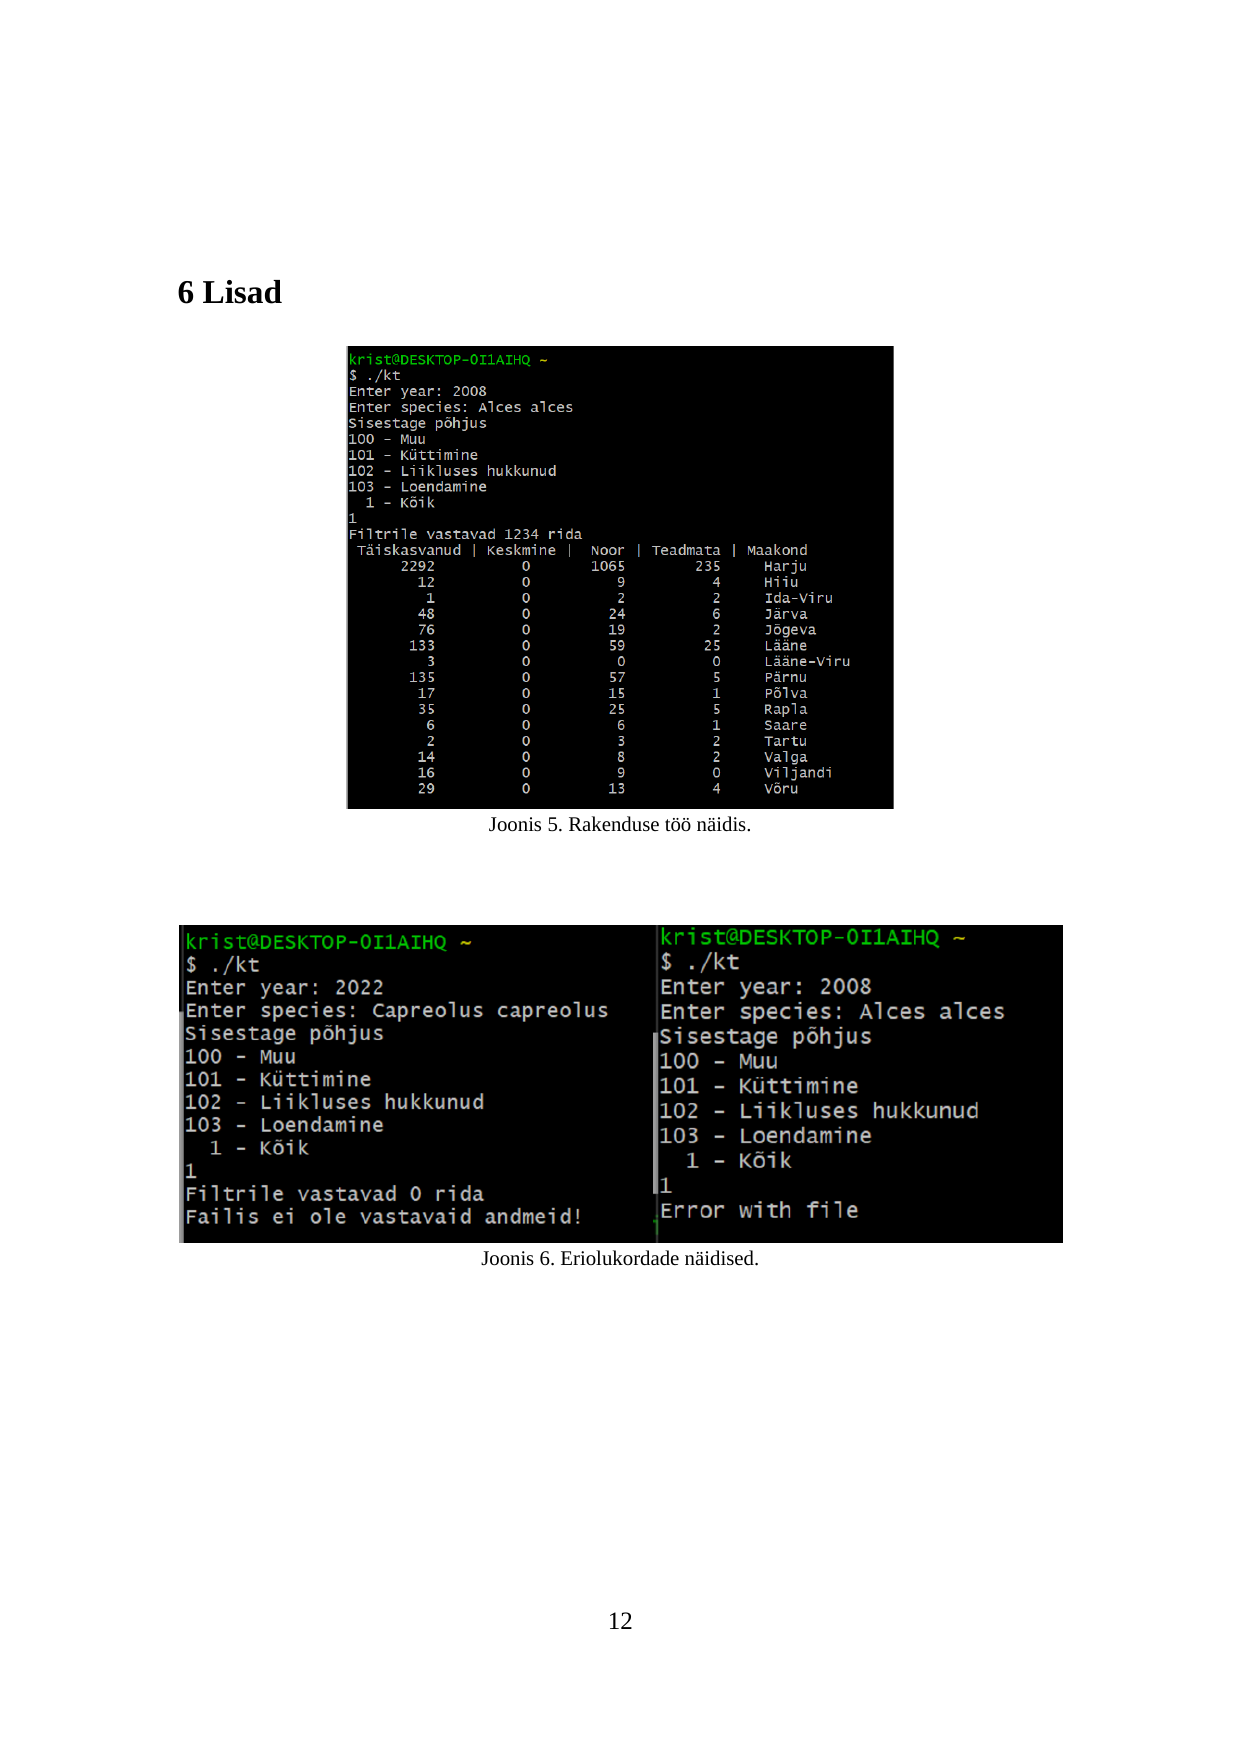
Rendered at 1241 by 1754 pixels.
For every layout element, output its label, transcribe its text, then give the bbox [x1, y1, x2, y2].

picture [346, 346, 894, 809]
text Joonis 6. Eriolukordade näidised. [177, 1243, 1063, 1270]
subtitle Lisad [177, 273, 1063, 311]
picture [177, 925, 1063, 1243]
text Joonis 5. Rakenduse töö näidis. [346, 809, 894, 836]
